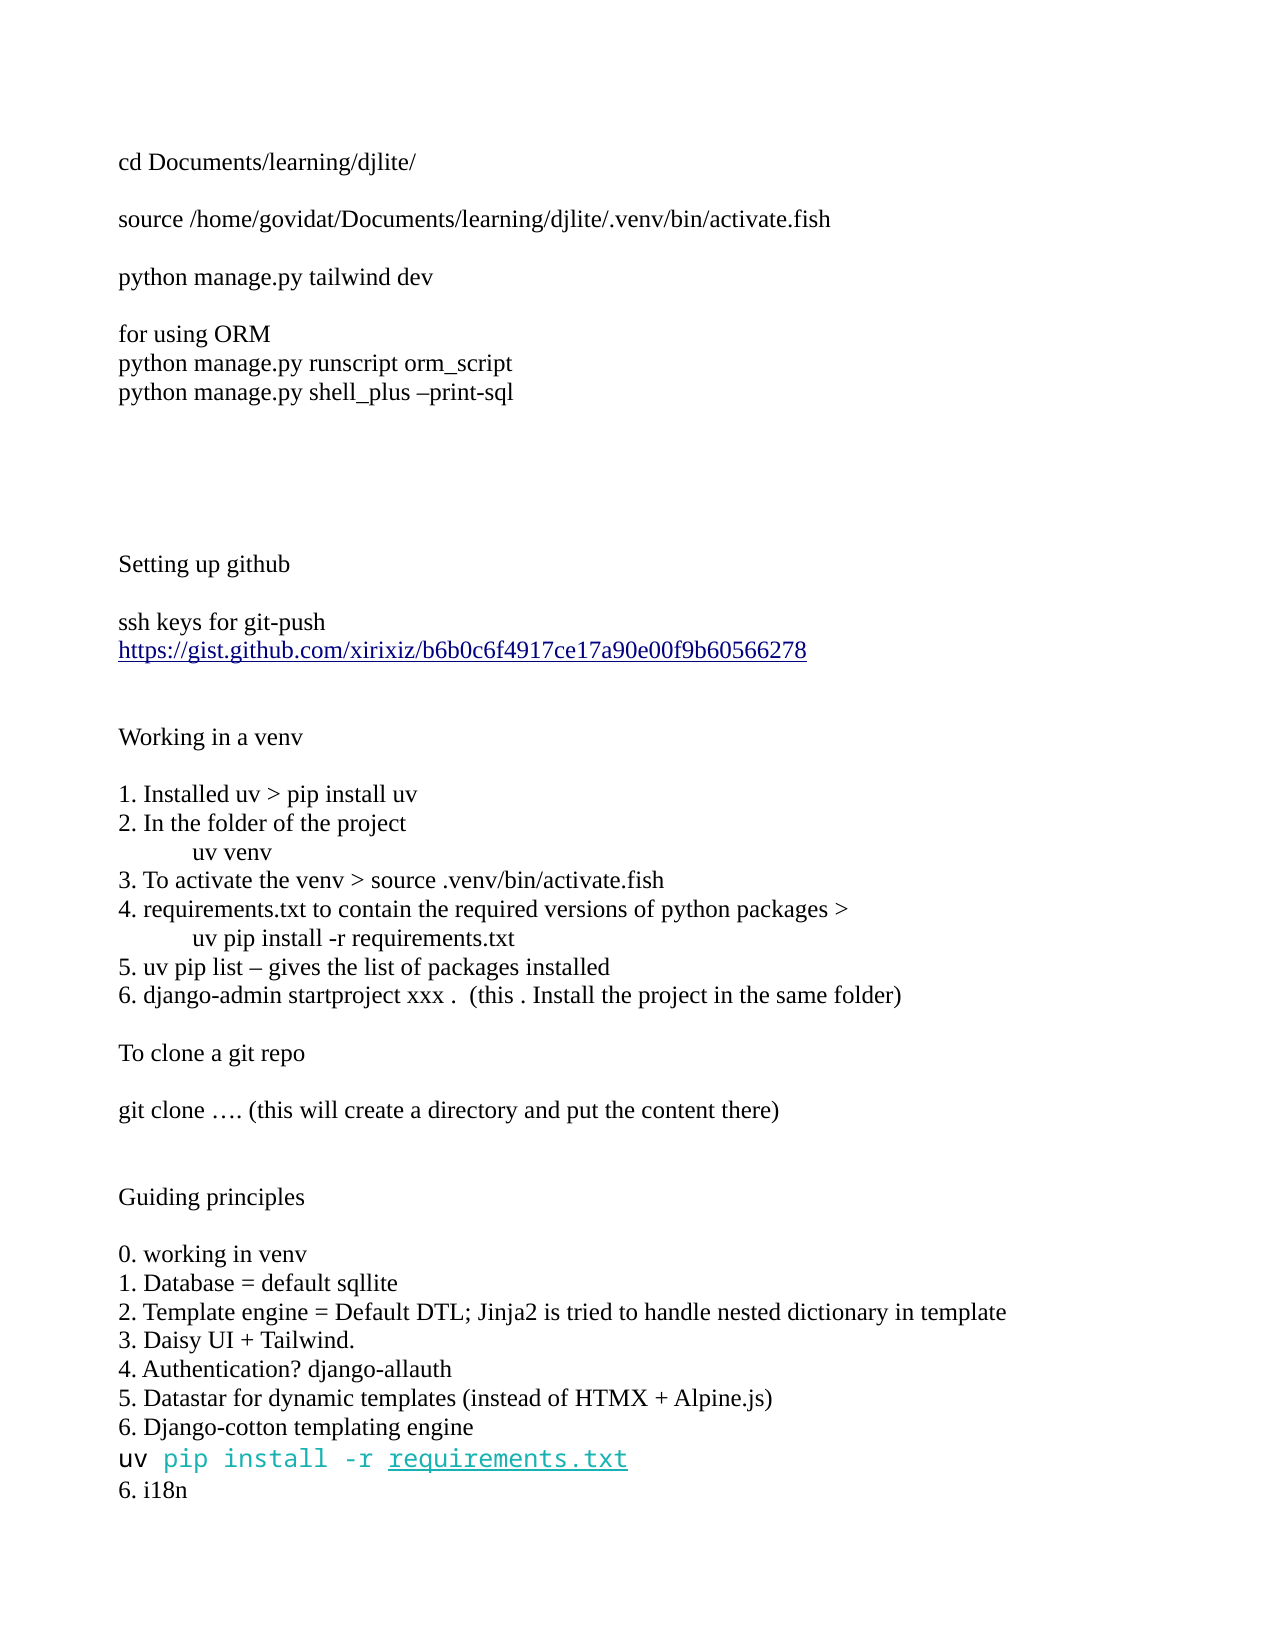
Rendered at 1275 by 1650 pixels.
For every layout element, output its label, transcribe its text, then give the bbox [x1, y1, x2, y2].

text python manage.py runscript orm_script [118, 348, 1157, 377]
text 4. requirements.txt to contain the required versions of python packages > [118, 894, 1157, 923]
text cd Documents/learning/djlite/ [118, 147, 1157, 176]
text 3. Daisy UI + Tailwind. [118, 1326, 1157, 1354]
text 4. Authentication? django-allauth [118, 1354, 1157, 1383]
text To clone a git repo [118, 1038, 1157, 1067]
text uv venv [118, 837, 1157, 866]
text 3. To activate the venv > source .venv/bin/activate.fish [118, 866, 1157, 894]
text Guiding principles [118, 1182, 1157, 1211]
text ssh keys for git-push [118, 607, 1157, 636]
text for using ORM [118, 319, 1157, 348]
text https://gist.github.com/xirixiz/b6b0c6f4917ce17a90e00f9b60566278 [118, 636, 1157, 664]
text git clone …. (this will create a directory and put the content there) [118, 1096, 1157, 1124]
text uv pip install -r requirements.txt 6. i18n [118, 1441, 1157, 1503]
text source /home/govidat/Documents/learning/djlite/.venv/bin/activate.fish [118, 204, 1157, 233]
text 1. Database = default sqllite [118, 1268, 1157, 1297]
text 5. Datastar for dynamic templates (instead of HTMX + Alpine.js) [118, 1383, 1157, 1412]
text 5. uv pip list – gives the list of packages installed [118, 952, 1157, 981]
text 0. working in venv [118, 1239, 1157, 1268]
text python manage.py tailwind dev [118, 262, 1157, 291]
text 6. django-admin startproject xxx . (this . Install the project in the same folder) [118, 981, 1157, 1009]
text Setting up github [118, 549, 1157, 578]
text python manage.py shell_plus –print-sql [118, 377, 1157, 406]
text 2. In the folder of the project [118, 808, 1157, 837]
text Working in a venv [118, 722, 1157, 751]
text uv pip install -r requirements.txt [118, 923, 1157, 952]
text 1. Installed uv > pip install uv [118, 779, 1157, 808]
text 6. Django-cotton templating engine [118, 1412, 1157, 1441]
text 2. Template engine = Default DTL; Jinja2 is tried to handle nested dictionary in template [118, 1297, 1157, 1326]
